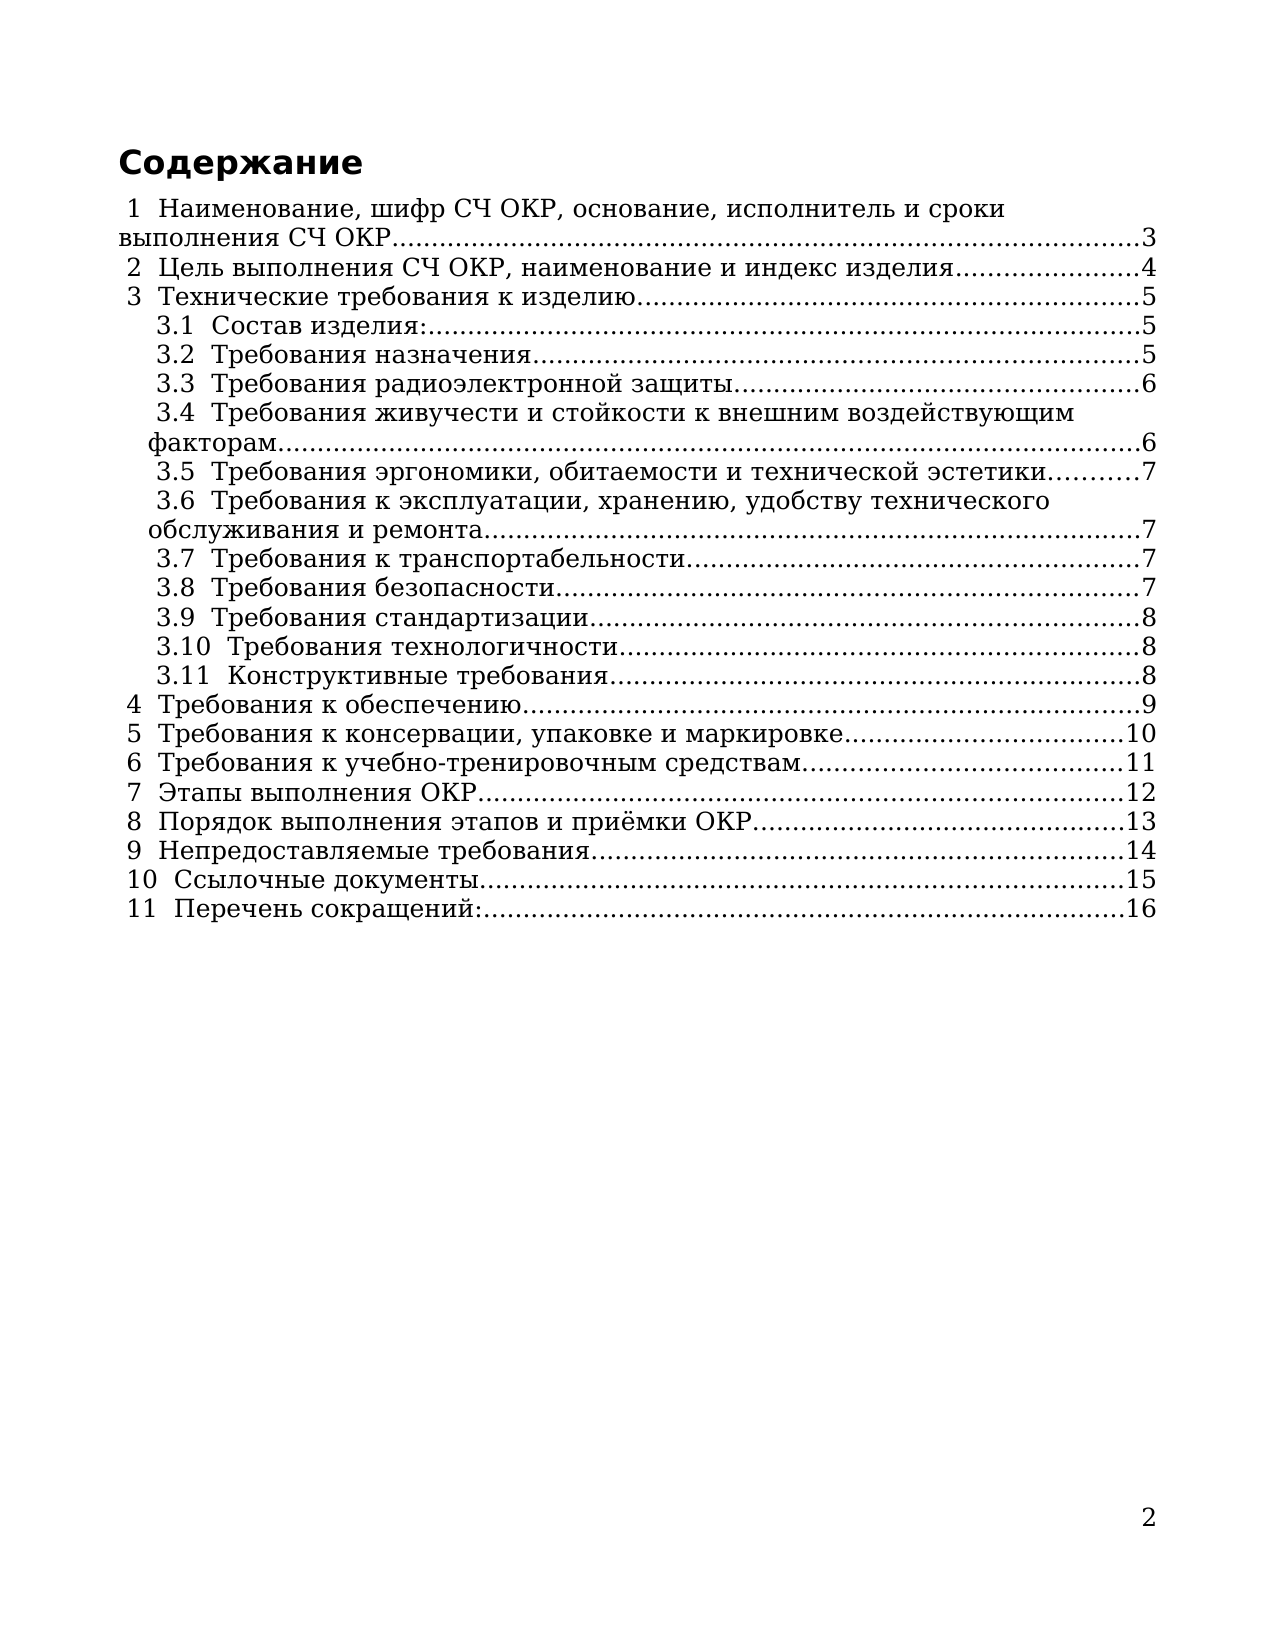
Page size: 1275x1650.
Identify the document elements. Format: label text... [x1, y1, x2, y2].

text 3.7 Требования к транспортабельности. 7 [148, 544, 1157, 574]
text 4 Требования к обеспечению. 9 [118, 690, 1157, 719]
text 3.4 Требования живучести и стойкости к внешним воздействующим факторам. 6 [148, 399, 1157, 457]
text 3.2 Требования назначения. 5 [148, 340, 1157, 369]
text 1 Наименование, шифр СЧ ОКР, основание, исполнитель и сроки выполнения СЧ ОКР 3 [118, 194, 1157, 253]
text 3 Технические требования к изделию. 5 [118, 282, 1157, 311]
text 7 Этапы выполнения ОКР 12 [118, 778, 1157, 807]
text 9 Непредоставляемые требования. 14 [118, 836, 1157, 865]
text 3.6 Требования к эксплуатации, хранению, удобству технического обслуживания и ремонта. 7 [148, 486, 1157, 544]
text 11 Перечень сокращений: 16 [118, 894, 1157, 924]
text 6 Требования к учебно-тренировочным средствам. 11 [118, 749, 1157, 778]
text 3.9 Требования стандартизации. 8 [148, 603, 1157, 632]
text 3.3 Требования радиоэлектронной защиты. 6 [148, 369, 1157, 399]
text 3.5 Требования эргономики, обитаемости и технической эстетики. 7 [148, 457, 1157, 486]
text 3.10 Требования технологичности. 8 [148, 632, 1157, 661]
subtitle Содержание [118, 143, 1157, 182]
text 10 Ссылочные документы 15 [118, 865, 1157, 894]
text 5 Требования к консервации, упаковке и маркировке 10 [118, 719, 1157, 749]
text 2 Цель выполнения СЧ ОКР, наименование и индекс изделия 4 [118, 253, 1157, 282]
text 3.11 Конструктивные требования. 8 [148, 661, 1157, 690]
text 3.1 Состав изделия: 5 [148, 311, 1157, 340]
text 3.8 Требования безопасности. 7 [148, 574, 1157, 603]
text 8 Порядок выполнения этапов и приёмки ОКР. 13 [118, 807, 1157, 836]
